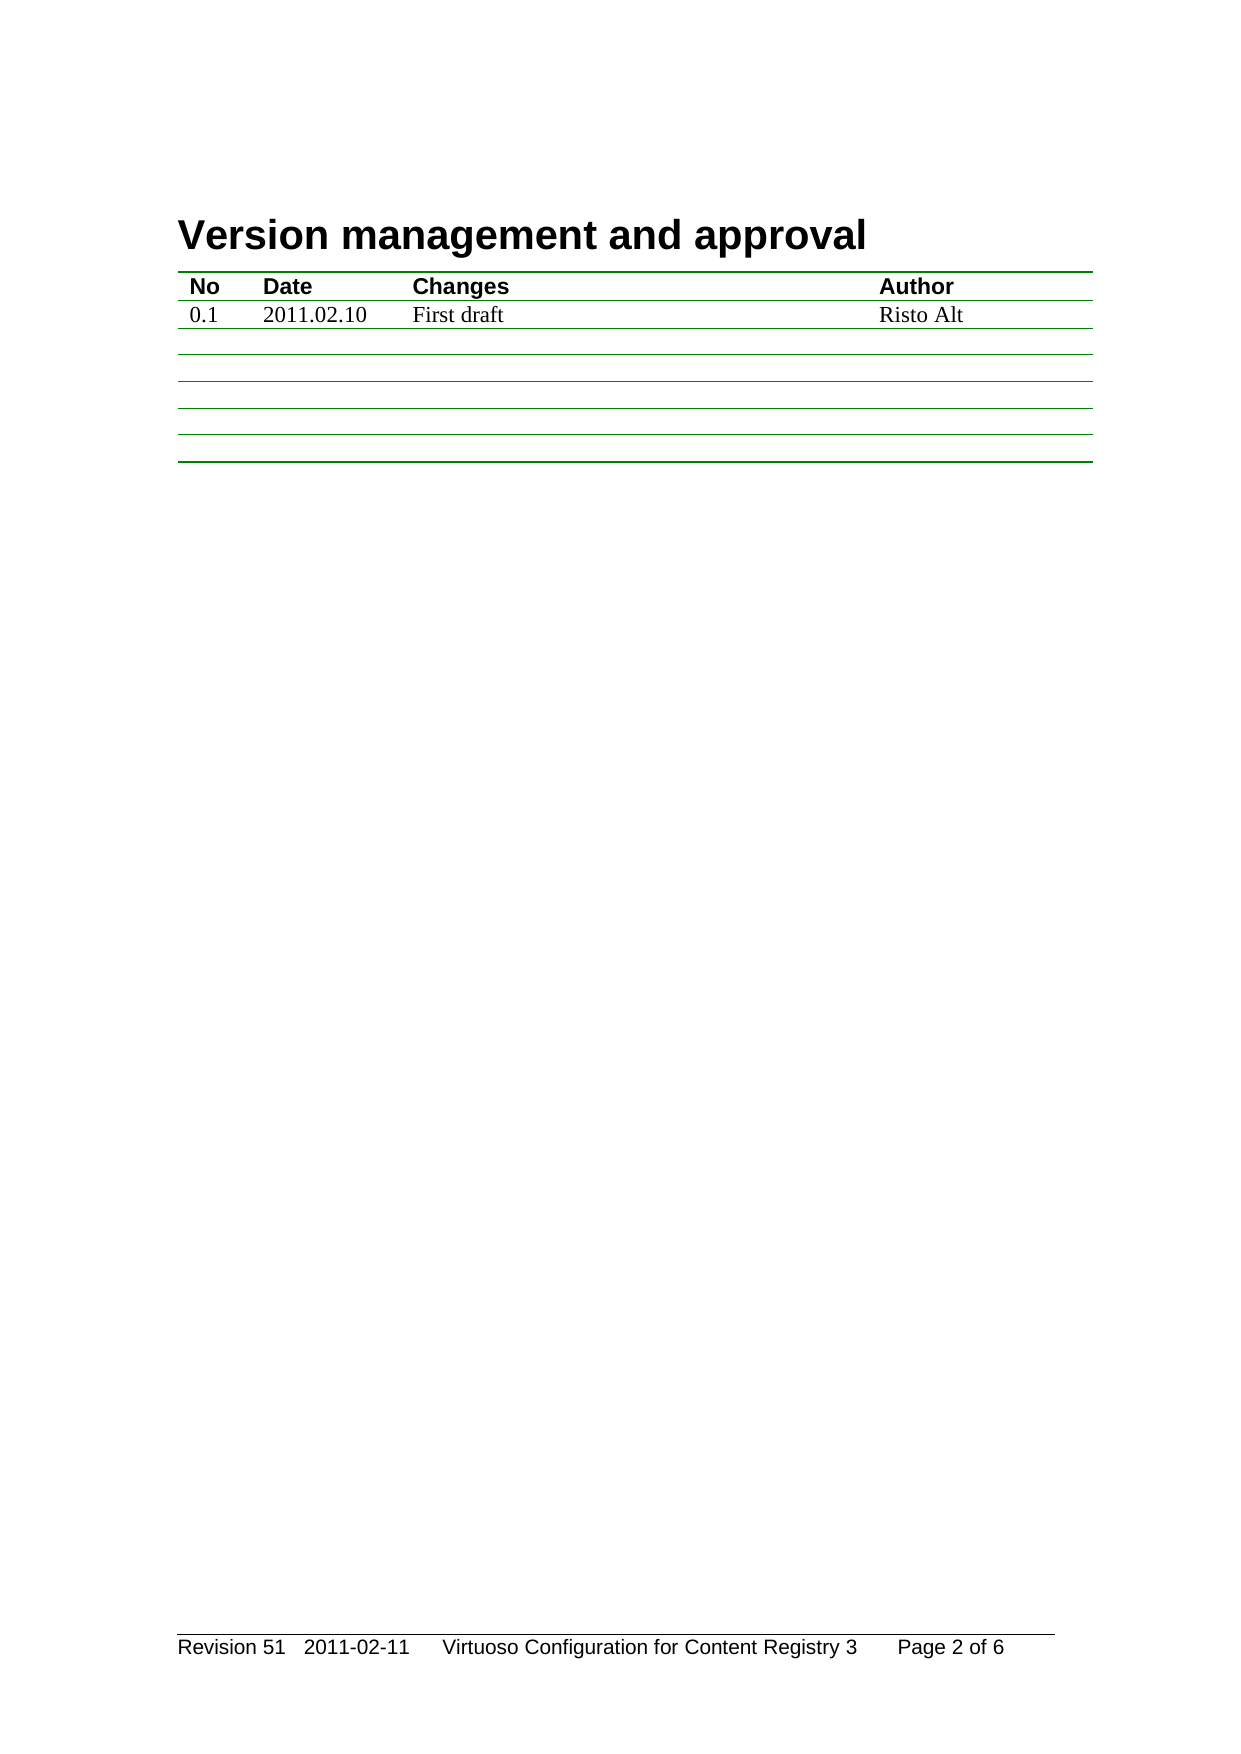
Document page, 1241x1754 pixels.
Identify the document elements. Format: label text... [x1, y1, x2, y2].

table_cell [252, 435, 401, 461]
table_cell [868, 409, 1093, 434]
table_cell [401, 435, 868, 461]
table_cell [178, 355, 252, 381]
table_cell [252, 329, 401, 354]
table_cell [252, 355, 401, 381]
table_cell [401, 355, 868, 381]
table_cell 0.1 [178, 301, 252, 327]
table_cell [401, 409, 868, 434]
table_cell [178, 382, 252, 407]
table_cell [868, 382, 1093, 407]
table_cell [401, 382, 868, 407]
table_cell 2011.02.10 [252, 301, 401, 327]
table_header No [178, 273, 252, 300]
table_header Date [252, 273, 401, 300]
table_cell [401, 329, 868, 354]
table_cell [252, 382, 401, 407]
table_cell [178, 329, 252, 354]
table_cell [178, 435, 252, 461]
table_cell First draft [401, 301, 868, 327]
table_cell [868, 435, 1093, 461]
table_header Changes [401, 273, 868, 300]
table_cell [868, 329, 1093, 354]
subtitle Version management and approval [177, 210, 1092, 258]
table_cell Risto Alt [868, 301, 1093, 327]
table_cell [178, 409, 252, 434]
table_cell [252, 409, 401, 434]
table_cell [868, 355, 1093, 381]
table_header Author [868, 273, 1093, 300]
